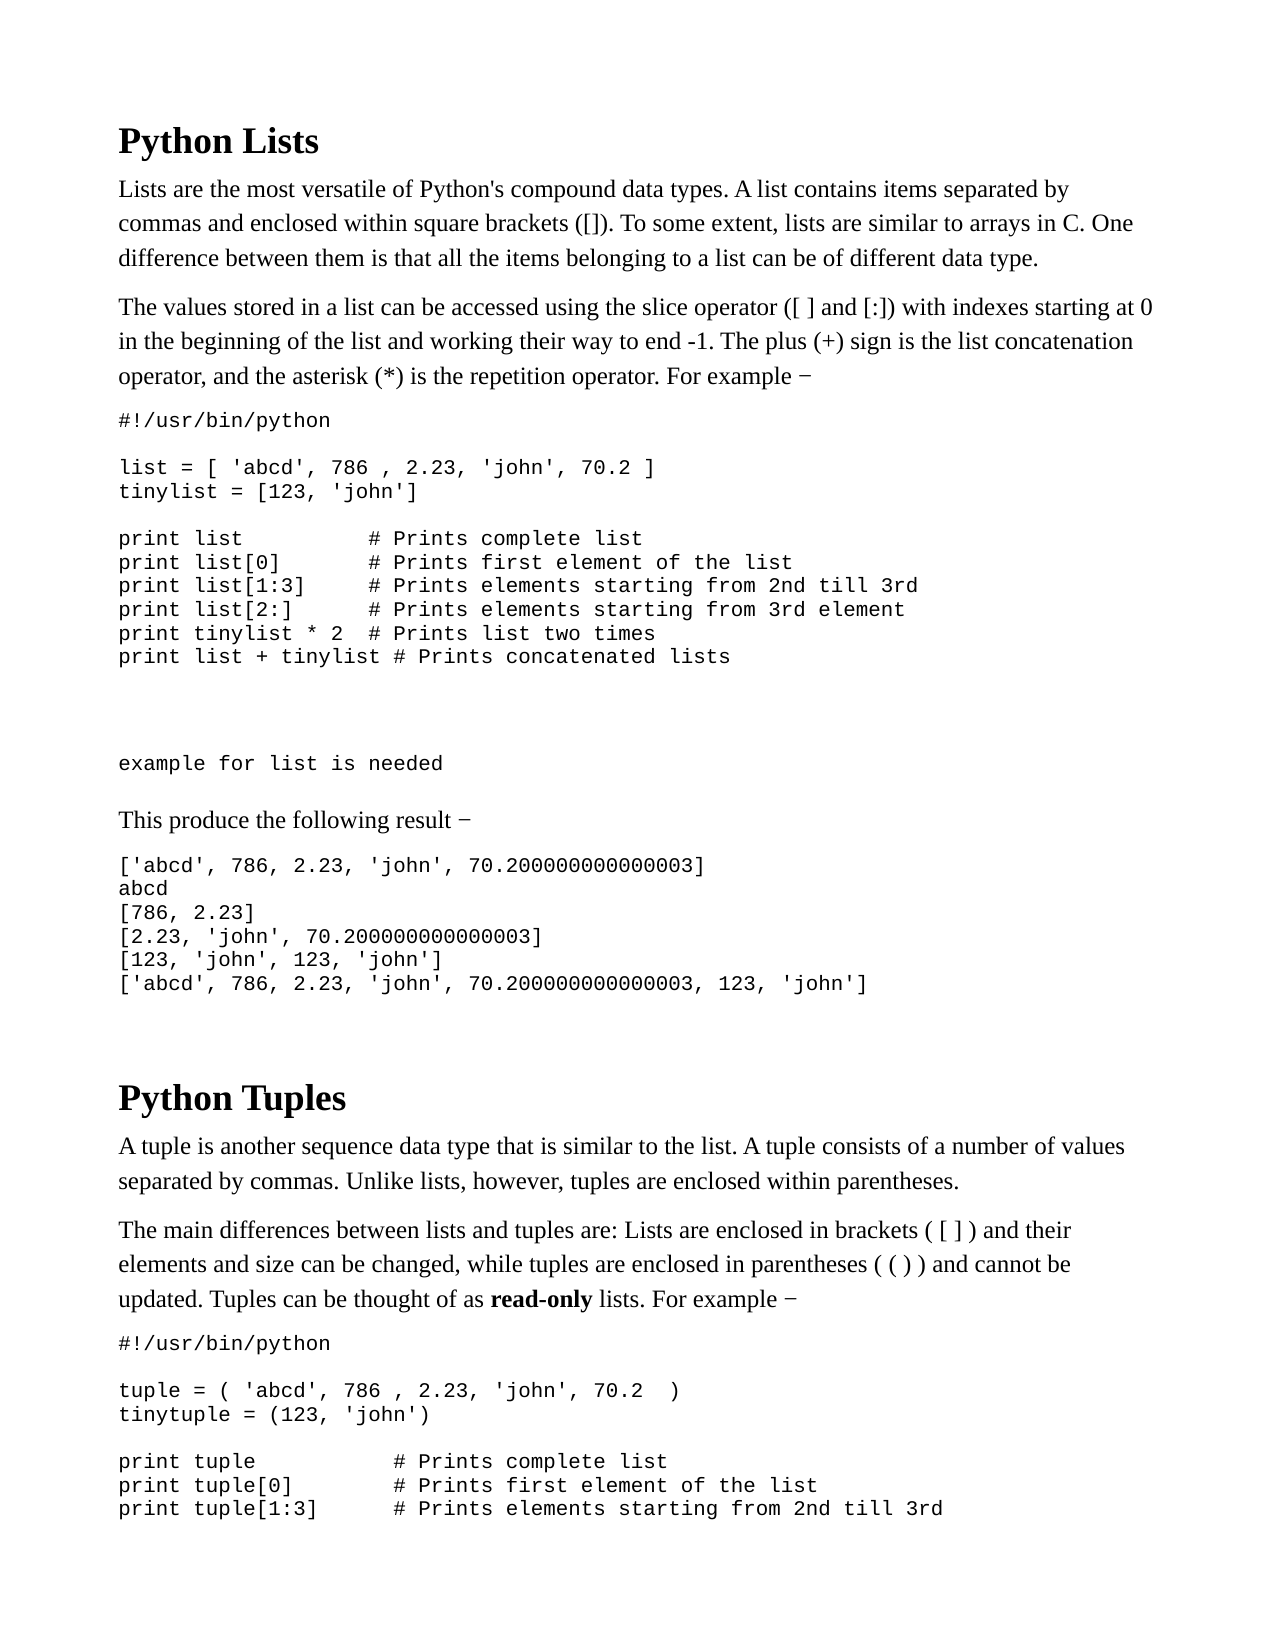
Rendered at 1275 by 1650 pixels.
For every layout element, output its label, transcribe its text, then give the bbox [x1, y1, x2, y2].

text print list + tinylist # Prints concatenated lists [118, 646, 1157, 670]
text #!/usr/bin/python [118, 410, 1157, 433]
text print tuple[0] # Prints first element of the list [118, 1475, 1157, 1498]
text [2.23, 'john', 70.200000000000003] [118, 926, 1157, 949]
text ['abcd', 786, 2.23, 'john', 70.200000000000003, 123, 'john'] [118, 973, 1157, 997]
text print tuple # Prints complete list [118, 1451, 1157, 1475]
text print tinylist * 2 # Prints list two times [118, 623, 1157, 646]
text [786, 2.23] [118, 902, 1157, 926]
text A tuple is another sequence data type that is similar to the list. A tuple consists of a number of values separated by commas. Unlike lists, however, tuples are enclosed within parentheses. [118, 1131, 1157, 1194]
text This produce the following result − [118, 806, 1157, 834]
text list = [ 'abcd', 786 , 2.23, 'john', 70.2 ] [118, 457, 1157, 481]
text ['abcd', 786, 2.23, 'john', 70.200000000000003] [118, 855, 1157, 878]
text print list # Prints complete list [118, 528, 1157, 552]
text tinytuple = (123, 'john') [118, 1404, 1157, 1427]
subtitle Python Tuples [118, 1076, 1157, 1119]
text The values stored in a list can be accessed using the slice operator ([ ] and [:]) with indexes starting at 0 in the beginning of the list and working their way to end -1. The plus (+) sign is the list concatenation operator, and the asterisk (*) is the repetition operator. For example − [118, 292, 1157, 389]
text [123, 'john', 123, 'john'] [118, 949, 1157, 973]
text print list[0] # Prints first element of the list [118, 552, 1157, 575]
text Lists are the most versatile of Python's compound data types. A list contains items separated by commas and enclosed within square brackets ([]). To some extent, lists are similar to arrays in C. One difference between them is that all the items belonging to a list can be of different data type. [118, 174, 1157, 271]
text tuple = ( 'abcd', 786 , 2.23, 'john', 70.2 ) [118, 1380, 1157, 1404]
text The main differences between lists and tuples are: Lists are enclosed in brackets ( [ ] ) and their elements and size can be changed, while tuples are enclosed in parentheses ( ( ) ) and cannot be updated. Tuples can be thought of as read-only lists. For example − [118, 1215, 1157, 1312]
subtitle Python Lists [118, 118, 1157, 161]
text example for list is needed [118, 752, 1157, 776]
text tinylist = [123, 'john'] [118, 481, 1157, 504]
text print list[1:3] # Prints elements starting from 2nd till 3rd [118, 575, 1157, 599]
text abcd [118, 878, 1157, 902]
text print list[2:] # Prints elements starting from 3rd element [118, 599, 1157, 623]
text print tuple[1:3] # Prints elements starting from 2nd till 3rd [118, 1498, 1157, 1522]
text #!/usr/bin/python [118, 1333, 1157, 1356]
